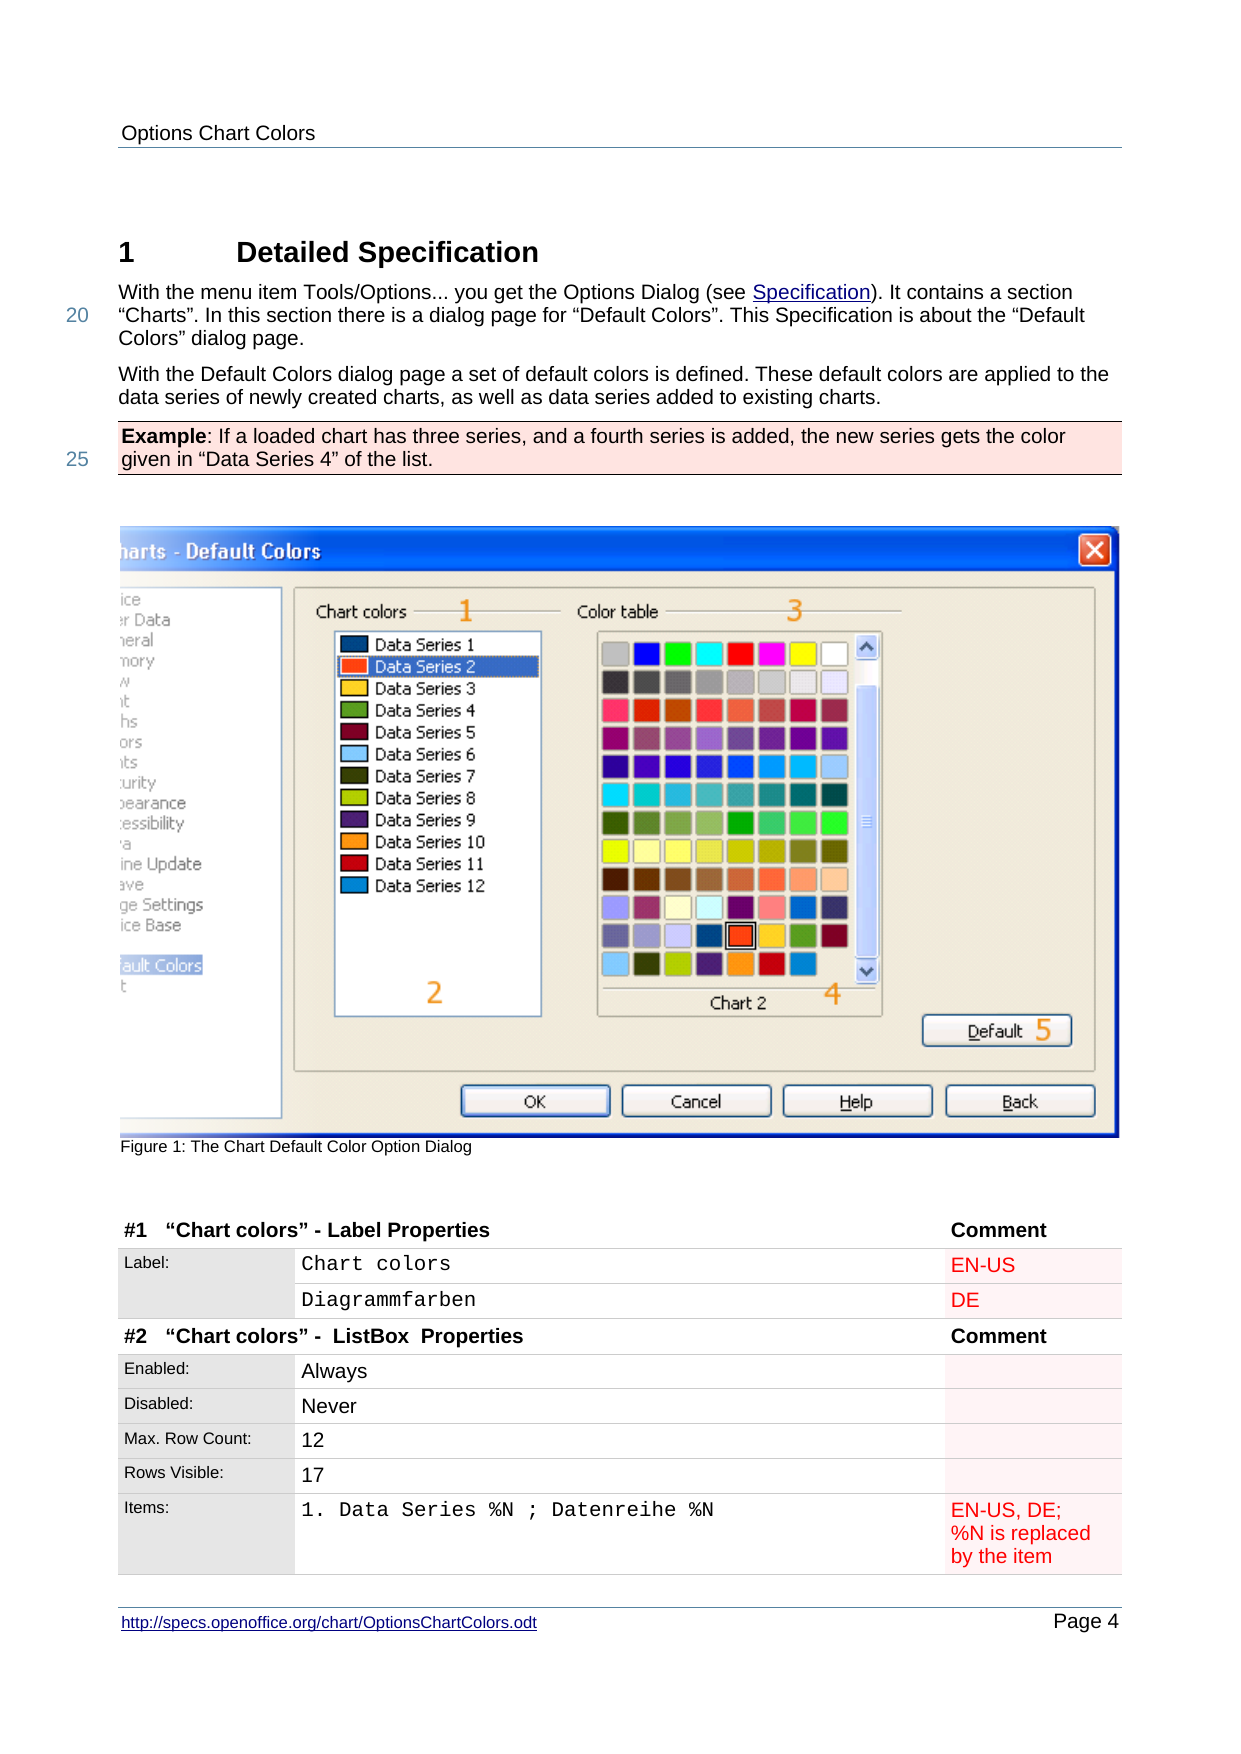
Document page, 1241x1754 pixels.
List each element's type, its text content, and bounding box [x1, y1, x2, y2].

table_cell Never [295, 1389, 945, 1423]
table_cell DE [945, 1284, 1122, 1318]
table_cell Label: [118, 1249, 295, 1318]
table_header Comment [945, 1319, 1122, 1353]
table_header Comment [945, 1212, 1122, 1248]
text With the menu item Tools/Options... you get the Options Dialog (see Specification). It contains a section “Charts”. In this section there is a dialog page for “Default Colors”. This Specification is about the “Default Colors” dialog page. [118, 280, 1122, 350]
table_header EN-US [945, 1249, 1122, 1283]
table_cell Enabled: [118, 1355, 295, 1388]
table_cell 17 [295, 1459, 945, 1493]
table_cell [945, 1459, 1122, 1493]
table_header “Chart colors” - ListBox Properties [118, 1319, 945, 1353]
table_cell [945, 1355, 1122, 1388]
subtitle Detailed Specification [118, 236, 1122, 268]
table_cell Diagrammfarben [295, 1284, 945, 1318]
table_cell Rows Visible: [118, 1459, 295, 1493]
text Example: If a loaded chart has three series, and a fourth series is added, the new series gets the color given in “Data Series 4” of the list. [118, 422, 1122, 474]
table_cell [945, 1389, 1122, 1423]
table_cell 12 [295, 1424, 945, 1458]
table_cell Items: [118, 1494, 295, 1574]
table_header Chart colors [295, 1249, 945, 1283]
table_cell EN-US, DE; %N is replaced by the item [945, 1494, 1122, 1574]
text Figure 1: The Chart Default Color Option Dialog [120, 1138, 1120, 1156]
table_cell Data Series %N ; Datenreihe %N [295, 1494, 945, 1574]
picture [120, 526, 1121, 1138]
text With the Default Colors dialog page a set of default colors is defined. These default colors are applied to the data series of newly created charts, as well as data series added to existing charts. [118, 362, 1122, 409]
table_cell Disabled: [118, 1389, 295, 1423]
table_cell Always [295, 1355, 945, 1388]
table_header “Chart colors” - Label Properties [118, 1212, 945, 1248]
table_cell [945, 1424, 1122, 1458]
table_cell Max. Row Count: [118, 1424, 295, 1458]
